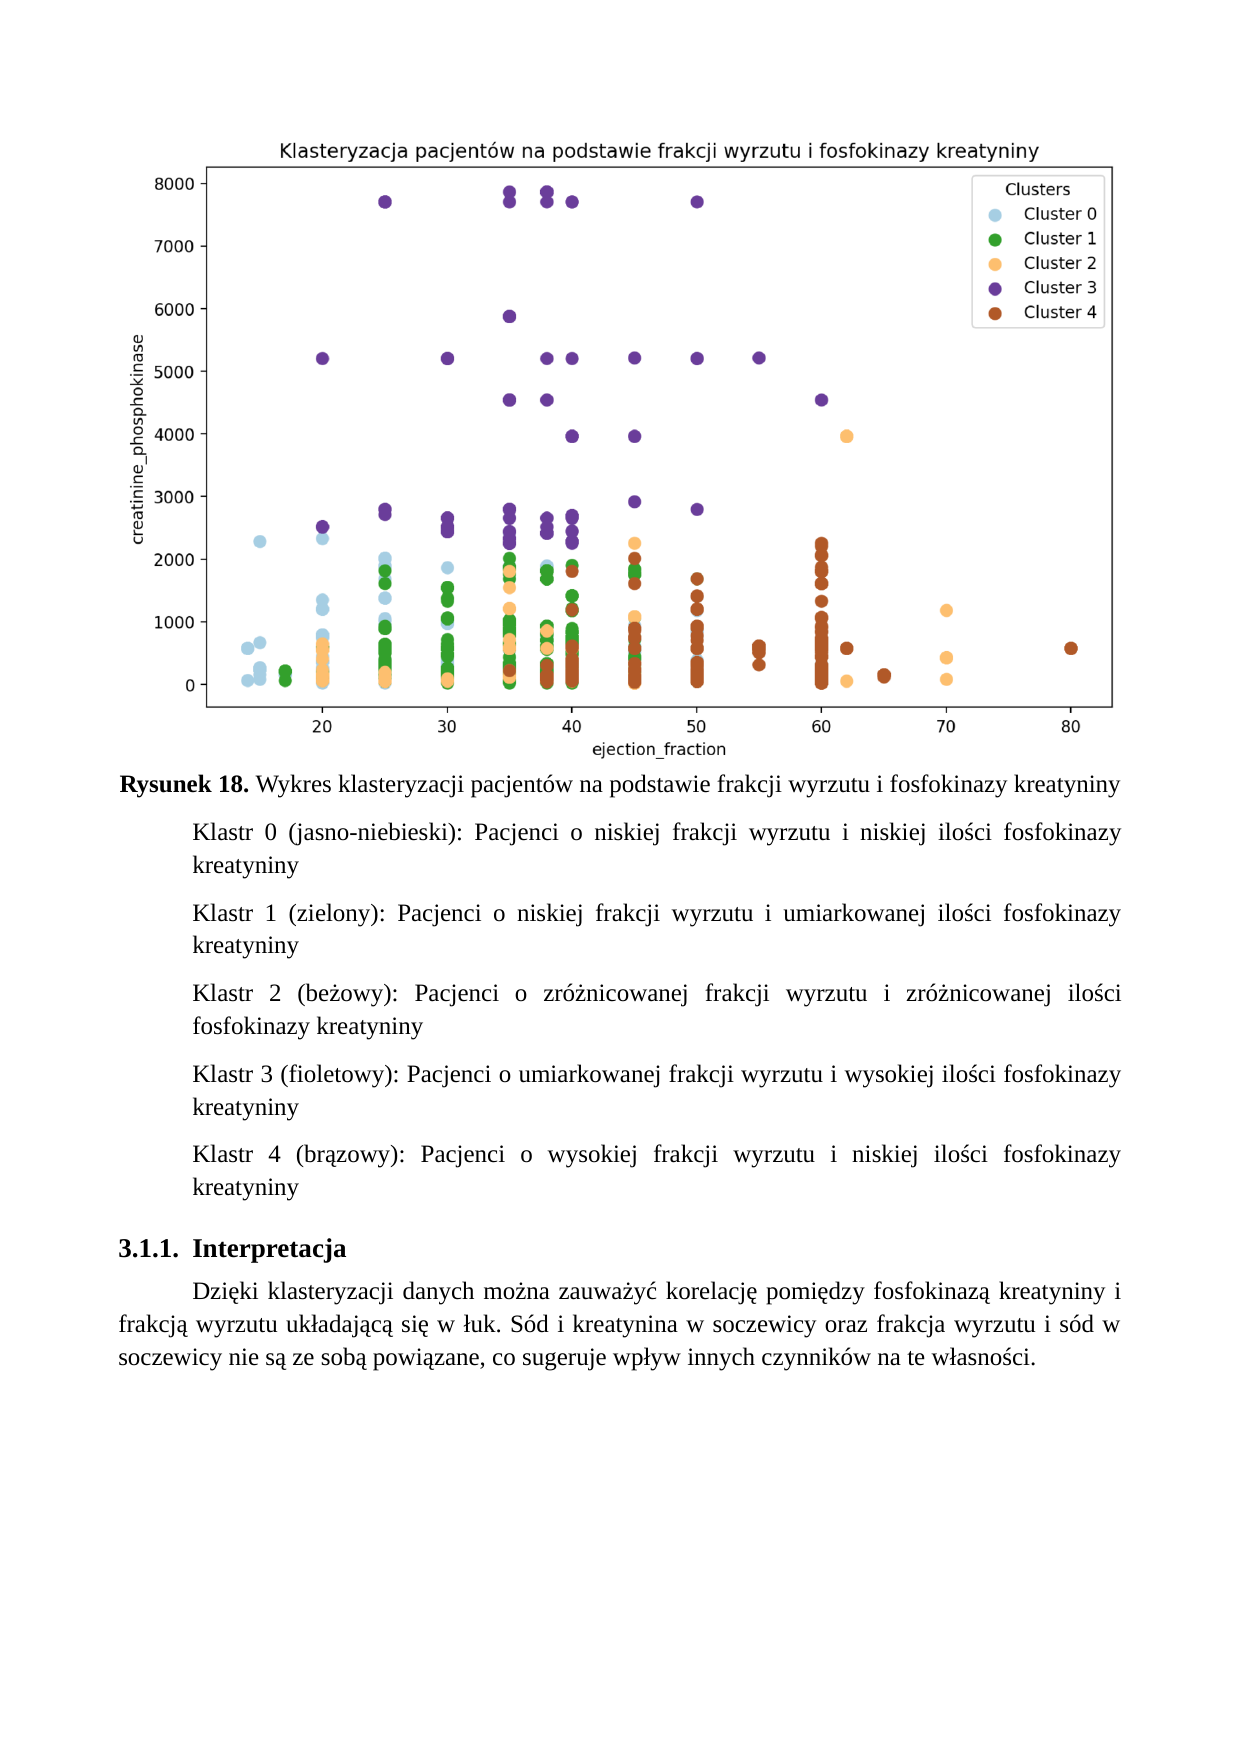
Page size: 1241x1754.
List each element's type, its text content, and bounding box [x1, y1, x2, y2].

text Rysunek 18. Wykres klasteryzacji pacjentów na podstawie frakcji wyrzutu i fosfokinazy kreatyniny [118, 770, 1122, 798]
text Dzięki klasteryzacji danych można zauważyć korelację pomiędzy fosfokinazą kreatyniny i frakcją wyrzutu układającą się w łuk. Sód i kreatynina w soczewicy oraz frakcja wyrzutu i sód w soczewicy nie są ze sobą powiązane, co sugeruje wpływ innych czynników na te własności. [118, 1276, 1122, 1371]
picture [118, 130, 1123, 770]
text Klastr 2 (beżowy): Pacjenci o zróżnicowanej frakcji wyrzutu i zróżnicowanej ilości fosfokinazy kreatyniny [192, 978, 1122, 1040]
subtitle Interpretacja [118, 1233, 1122, 1264]
text Klastr 0 (jasno-niebieski): Pacjenci o niskiej frakcji wyrzutu i niskiej ilości fosfokinazy kreatyniny [192, 817, 1122, 879]
text Klastr 3 (fioletowy): Pacjenci o umiarkowanej frakcji wyrzutu i wysokiej ilości fosfokinazy kreatyniny [192, 1059, 1122, 1121]
text Klastr 1 (zielony): Pacjenci o niskiej frakcji wyrzutu i umiarkowanej ilości fosfokinazy kreatyniny [192, 898, 1122, 959]
text Klastr 4 (brązowy): Pacjenci o wysokiej frakcji wyrzutu i niskiej ilości fosfokinazy kreatyniny [192, 1139, 1122, 1201]
